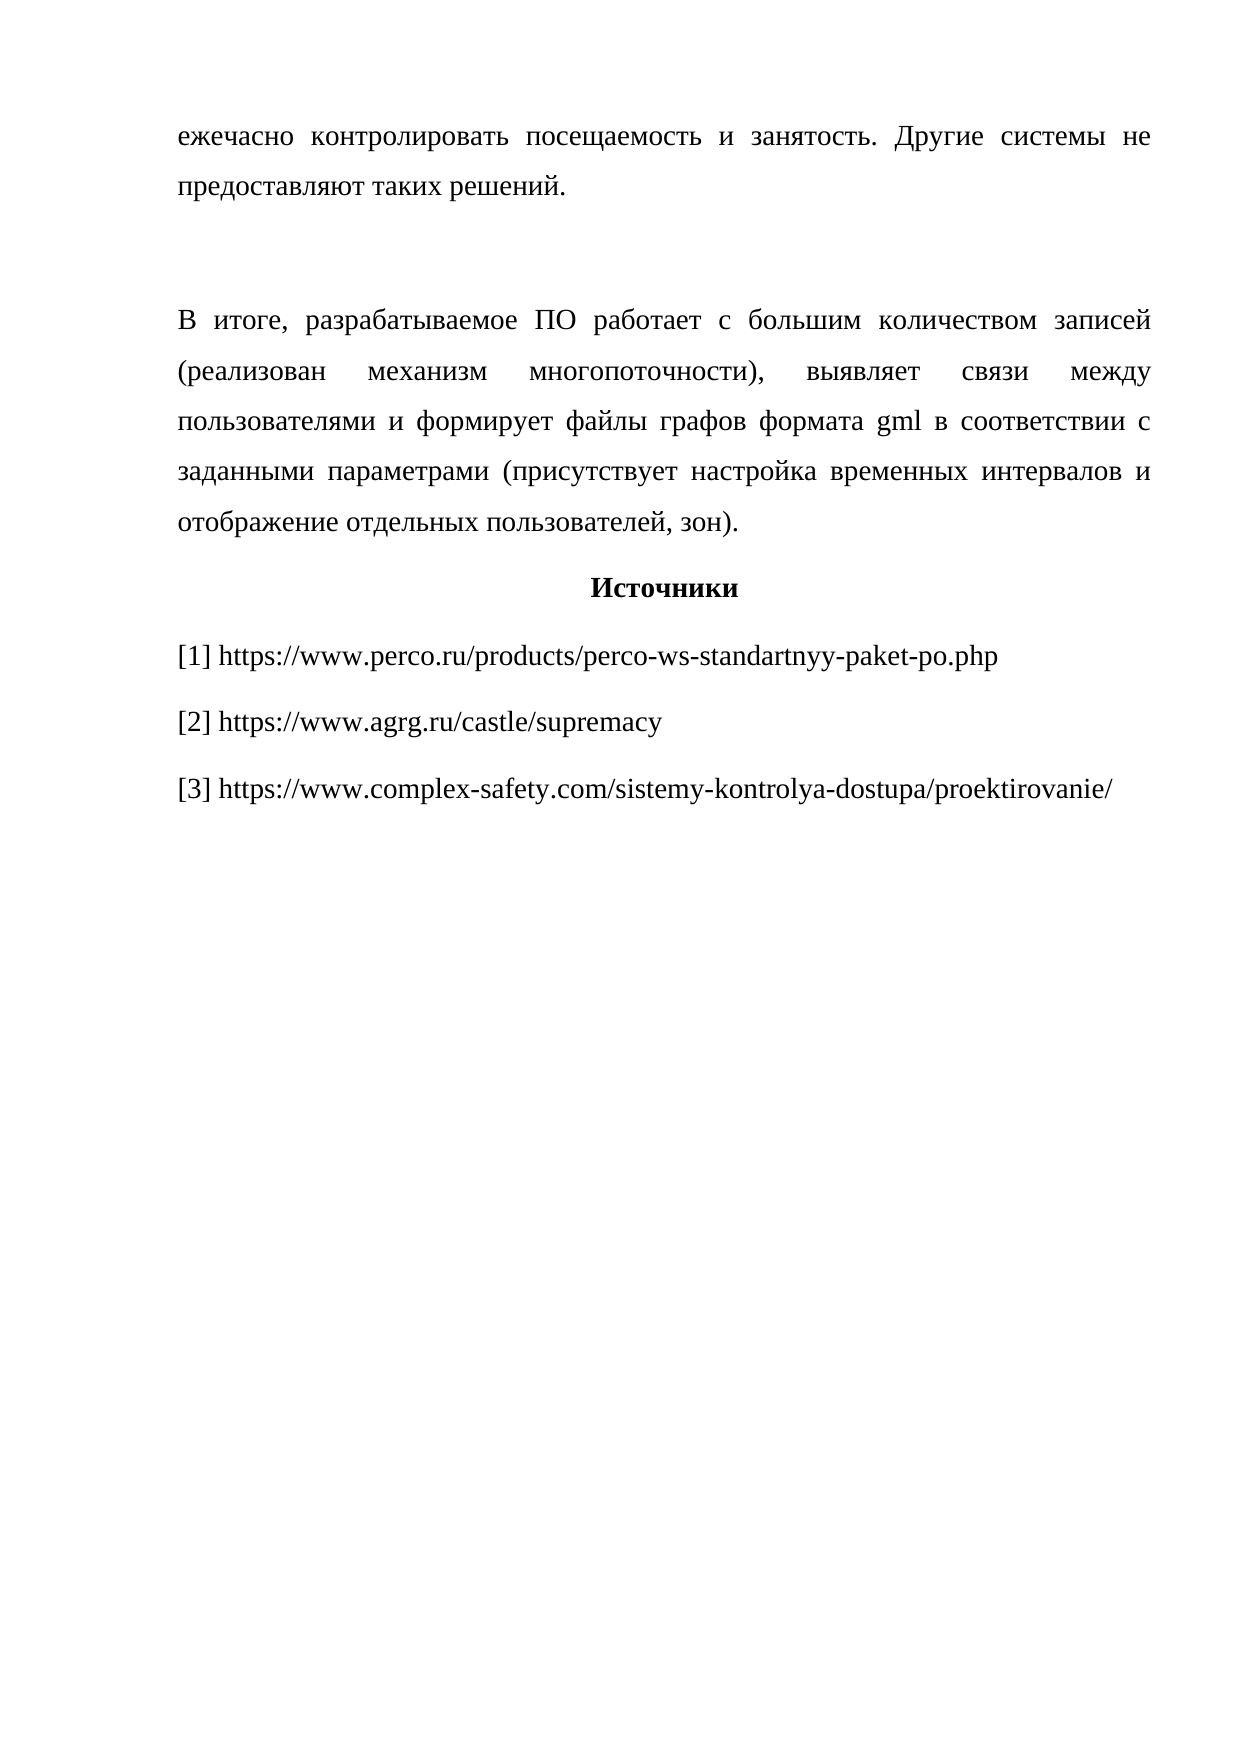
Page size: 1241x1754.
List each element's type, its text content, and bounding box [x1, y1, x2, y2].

text Источники [177, 571, 1152, 604]
text [1] https://www.perco.ru/products/perco-ws-standartnyy-paket-po.php [177, 638, 1152, 671]
text ежечасно контролировать посещаемость и занятость. Другие системы не предоставляют таких решений. [177, 118, 1152, 202]
text [3] https://www.complex-safety.com/sistemy-kontrolya-dostupa/proektirovanie/ [177, 772, 1152, 805]
text В итоге, разрабатываемое ПО работает с большим количеством записей (реализован механизм многопоточности), выявляет связи между пользователями и формирует файлы графов формата gml в соответствии с заданными параметрами (присутствует настройка временных интервалов и отображение отдельных пользователей, зон). [177, 302, 1152, 537]
text [2] https://www.agrg.ru/castle/supremacy [177, 704, 1152, 738]
